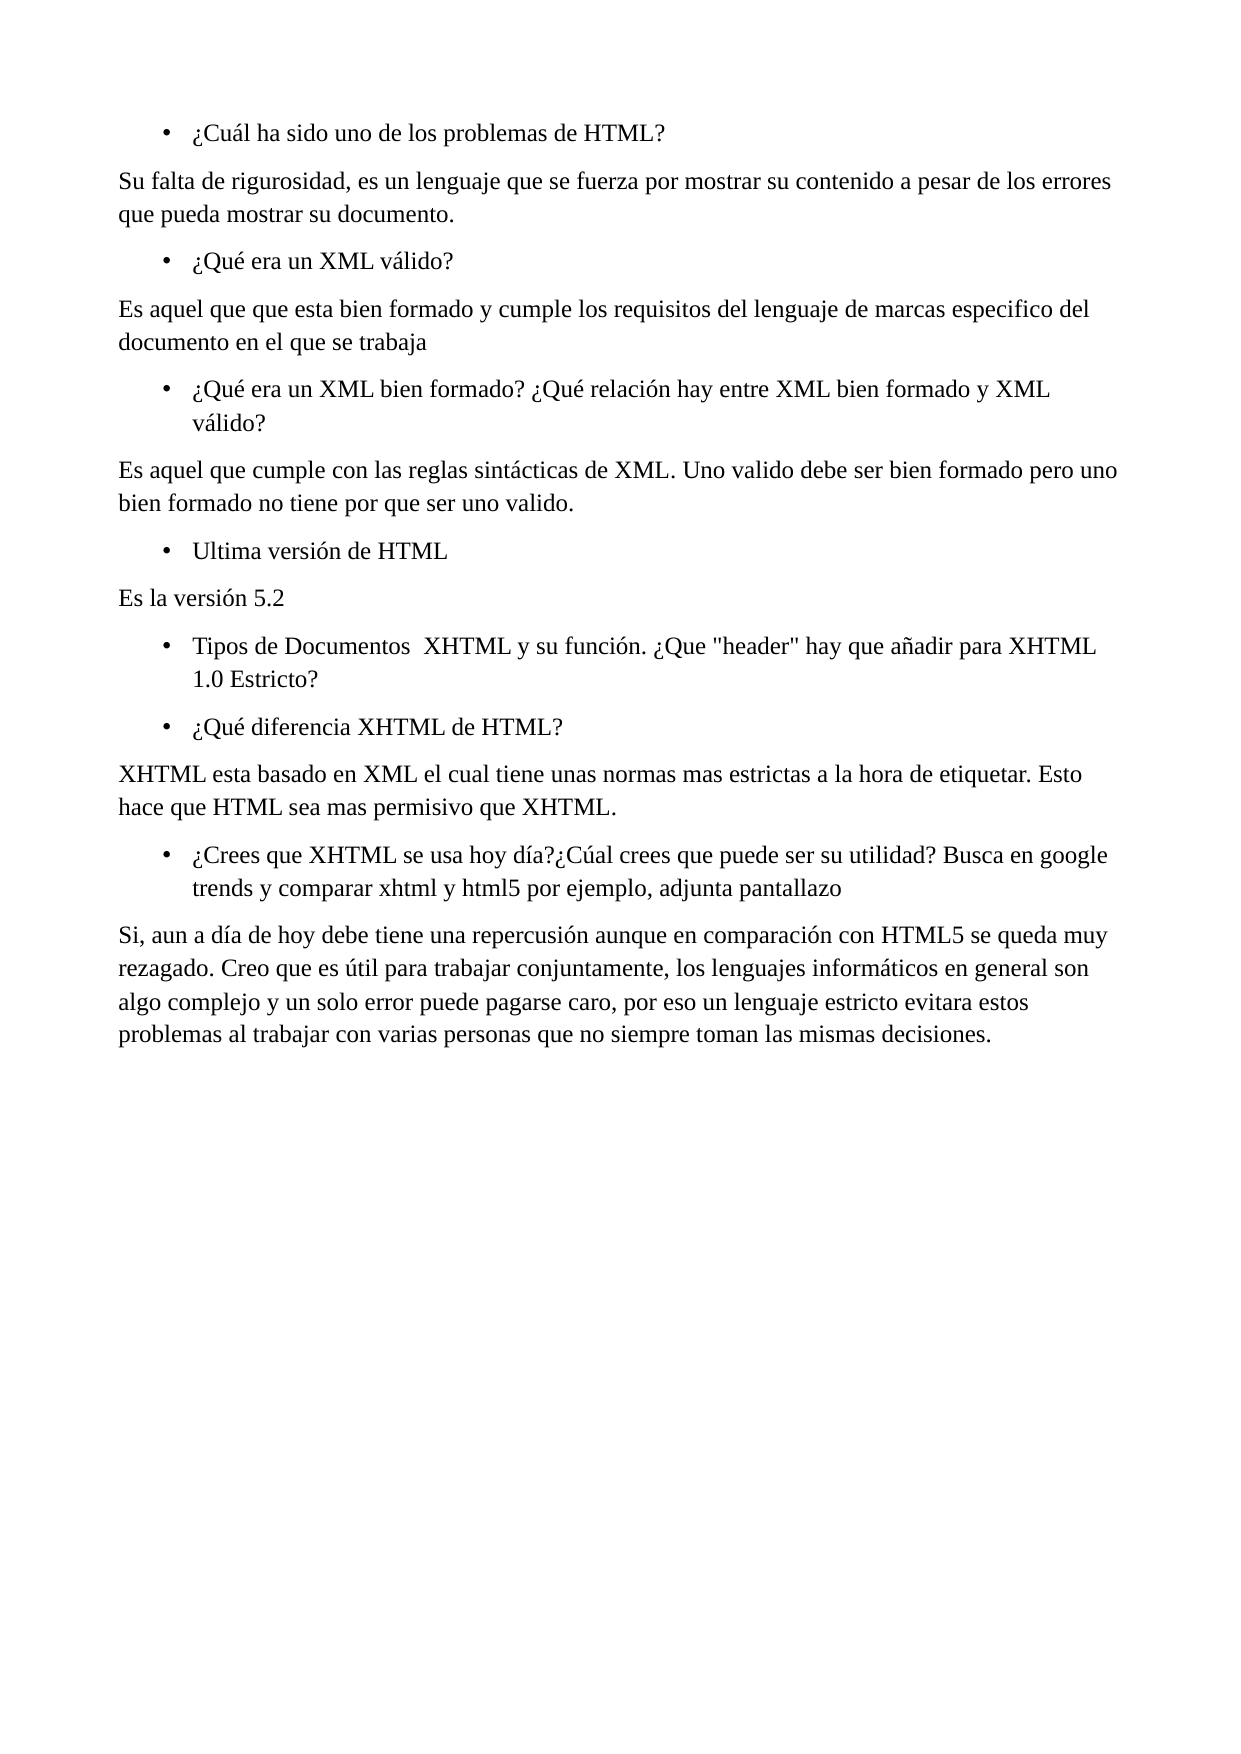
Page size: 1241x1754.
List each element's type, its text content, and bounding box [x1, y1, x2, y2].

text Es la versión 5.2 [118, 583, 1122, 612]
text Su falta de rigurosidad, es un lenguaje que se fuerza por mostrar su contenido a pesar de los errores que pueda mostrar su documento. [118, 166, 1122, 227]
list ¿Qué era un XML bien formado? ¿Qué relación hay entre XML bien formado y XML válido? [162, 374, 1122, 436]
list ¿Qué era un XML válido? [162, 246, 1122, 275]
list ¿Cuál ha sido uno de los problemas de HTML? [162, 118, 1122, 147]
text XHTML esta basado en XML el cual tiene unas normas mas estrictas a la hora de etiquetar. Esto hace que HTML sea mas permisivo que XHTML. [118, 759, 1122, 821]
list ¿Qué diferencia XHTML de HTML? [162, 712, 1122, 740]
text Es aquel que que esta bien formado y cumple los requisitos del lenguaje de marcas especifico del documento en el que se trabaja [118, 294, 1122, 356]
list ¿Crees que XHTML se usa hoy día?¿Cúal crees que puede ser su utilidad? Busca en google trends y comparar xhtml y html5 por ejemplo, adjunta pantallazo [162, 840, 1122, 902]
list Tipos de Documentos XHTML y su función. ¿Que "header" hay que añadir para XHTML 1.0 Estricto? [162, 631, 1122, 693]
text Si, aun a día de hoy debe tiene una repercusión aunque en comparación con HTML5 se queda muy rezagado. Creo que es útil para trabajar conjuntamente, los lenguajes informáticos en general son algo complejo y un solo error puede pagarse caro, por eso un lenguaje estricto evitara estos problemas al trabajar con varias personas que no siempre toman las mismas decisiones. [118, 921, 1122, 1048]
list Ultima versión de HTML [162, 536, 1122, 564]
text Es aquel que cumple con las reglas sintácticas de XML. Uno valido debe ser bien formado pero uno bien formado no tiene por que ser uno valido. [118, 455, 1122, 517]
